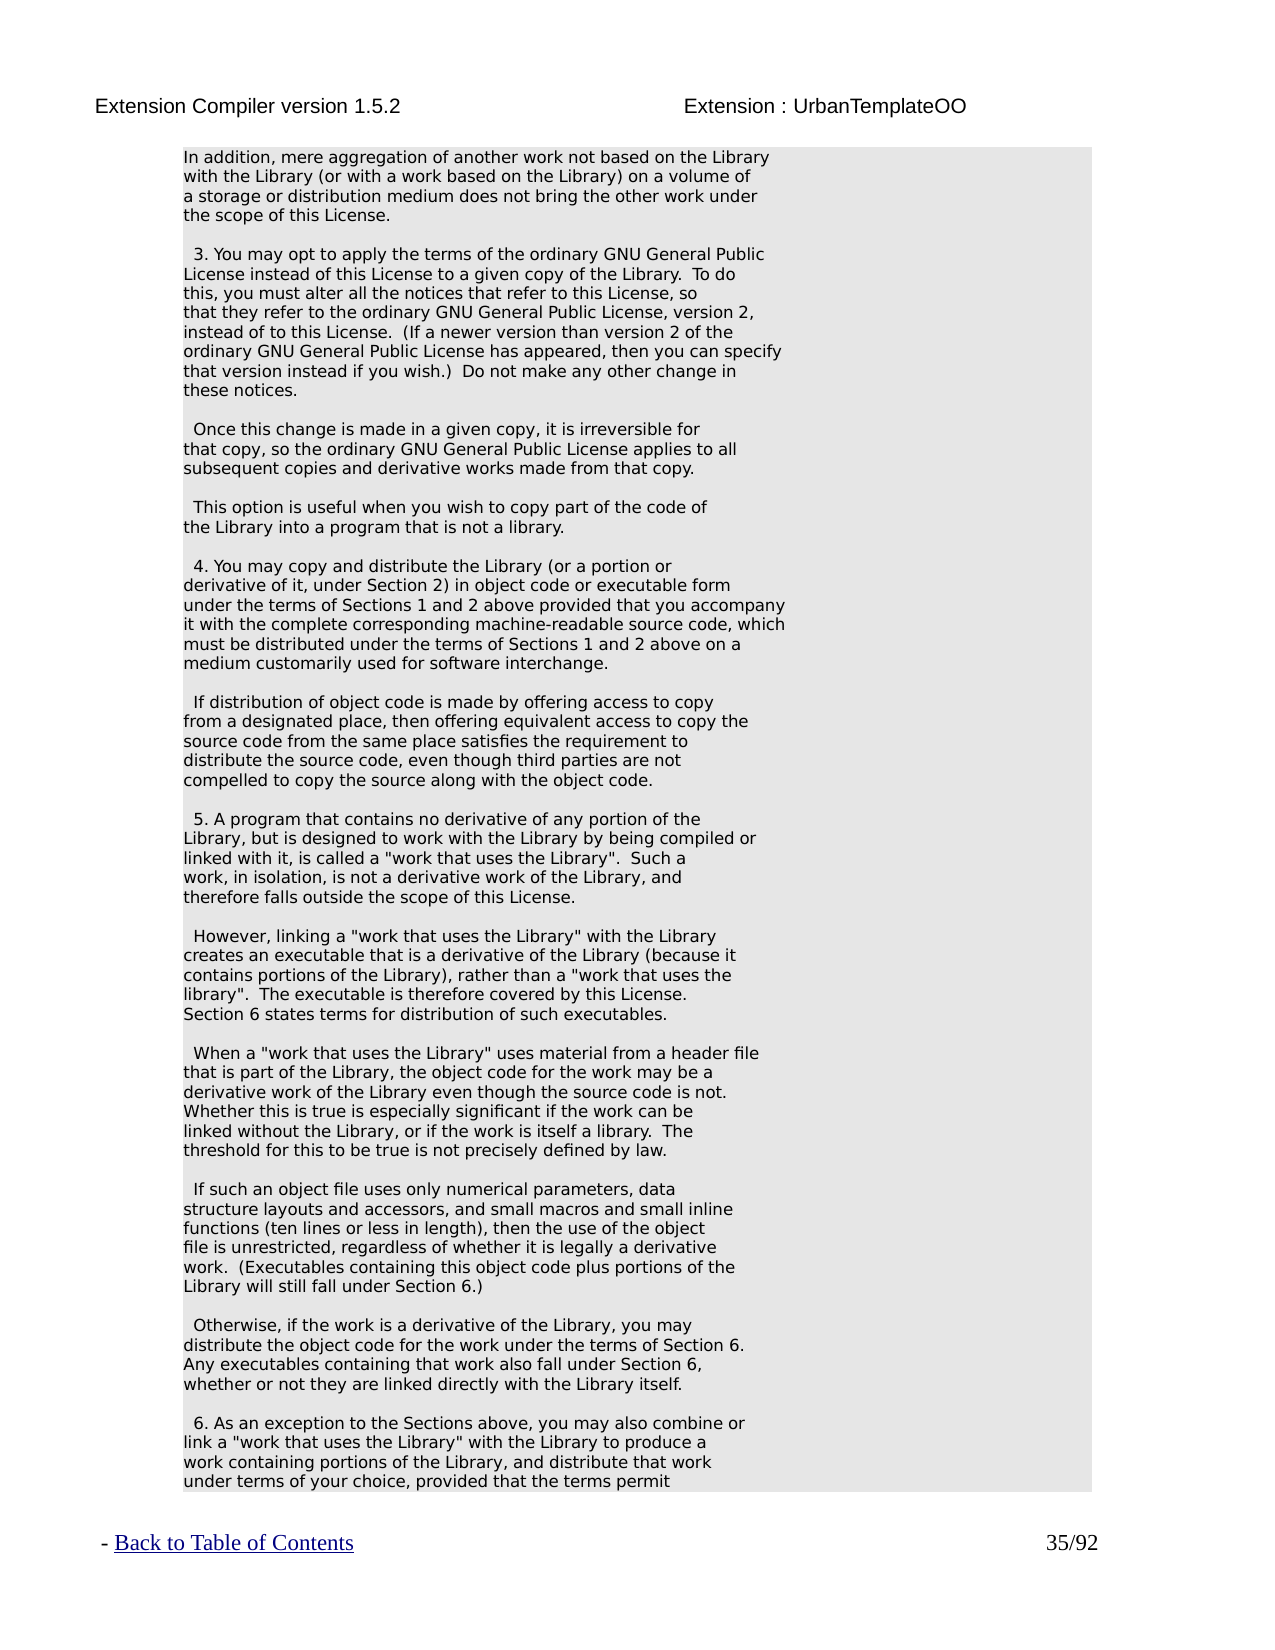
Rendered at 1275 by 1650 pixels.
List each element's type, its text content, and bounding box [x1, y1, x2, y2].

text This option is useful when you wish to copy part of the code of [183, 498, 1092, 518]
text link a "work that uses the Library" with the Library to produce a [183, 1433, 1092, 1453]
text If distribution of object code is made by offering access to copy [183, 693, 1092, 712]
text from a designated place, then offering equivalent access to copy the [183, 712, 1092, 732]
text License instead of this License to a given copy of the Library. To do [183, 264, 1092, 284]
text file is unrestricted, regardless of whether it is legally a derivative [183, 1238, 1092, 1258]
text derivative work of the Library even though the source code is not. [183, 1082, 1092, 1102]
text linked without the Library, or if the work is itself a library. The [183, 1121, 1092, 1141]
text library". The executable is therefore covered by this License. [183, 985, 1092, 1004]
text subsequent copies and derivative works made from that copy. [183, 459, 1092, 479]
text distribute the object code for the work under the terms of Section 6. [183, 1336, 1092, 1355]
text threshold for this to be true is not precisely defined by law. [183, 1141, 1092, 1160]
text medium customarily used for software interchange. [183, 654, 1092, 673]
text linked with it, is called a "work that uses the Library". Such a [183, 849, 1092, 868]
text this, you must alter all the notices that refer to this License, so [183, 284, 1092, 303]
text Once this change is made in a given copy, it is irreversible for [183, 420, 1092, 440]
text Library will still fall under Section 6.) [183, 1277, 1092, 1297]
text with the Library (or with a work based on the Library) on a volume of [183, 167, 1092, 186]
text structure layouts and accessors, and small macros and small inline [183, 1199, 1092, 1219]
text that copy, so the ordinary GNU General Public License applies to all [183, 440, 1092, 459]
text under terms of your choice, provided that the terms permit [183, 1472, 1092, 1492]
text When a "work that uses the Library" uses material from a header file [183, 1043, 1092, 1063]
text However, linking a "work that uses the Library" with the Library [183, 927, 1092, 946]
text ordinary GNU General Public License has appeared, then you can specify [183, 342, 1092, 362]
text Library, but is designed to work with the Library by being compiled or [183, 829, 1092, 849]
text that version instead if you wish.) Do not make any other change in [183, 362, 1092, 381]
text a storage or distribution medium does not bring the other work under [183, 186, 1092, 206]
text therefore falls outside the scope of this License. [183, 888, 1092, 907]
text functions (ten lines or less in length), then the use of the object [183, 1219, 1092, 1238]
text Whether this is true is especially significant if the work can be [183, 1102, 1092, 1121]
text instead of to this License. (If a newer version than version 2 of the [183, 323, 1092, 342]
text that is part of the Library, the object code for the work may be a [183, 1063, 1092, 1082]
text creates an executable that is a derivative of the Library (because it [183, 946, 1092, 966]
text these notices. [183, 381, 1092, 401]
text If such an object file uses only numerical parameters, data [183, 1180, 1092, 1199]
text derivative of it, under Section 2) in object code or executable form [183, 576, 1092, 596]
text distribute the source code, even though third parties are not [183, 751, 1092, 771]
text 5. A program that contains no derivative of any portion of the [183, 810, 1092, 829]
text must be distributed under the terms of Sections 1 and 2 above on a [183, 634, 1092, 654]
text contains portions of the Library), rather than a "work that uses the [183, 966, 1092, 985]
text compelled to copy the source along with the object code. [183, 771, 1092, 790]
text it with the complete corresponding machine-readable source code, which [183, 615, 1092, 634]
text work, in isolation, is not a derivative work of the Library, and [183, 868, 1092, 888]
text under the terms of Sections 1 and 2 above provided that you accompany [183, 596, 1092, 615]
text work. (Executables containing this object code plus portions of the [183, 1258, 1092, 1277]
text that they refer to the ordinary GNU General Public License, version 2, [183, 303, 1092, 323]
text 3. You may opt to apply the terms of the ordinary GNU General Public [183, 245, 1092, 264]
text work containing portions of the Library, and distribute that work [183, 1453, 1092, 1472]
text 4. You may copy and distribute the Library (or a portion or [183, 557, 1092, 576]
text whether or not they are linked directly with the Library itself. [183, 1375, 1092, 1394]
text source code from the same place satisfies the requirement to [183, 732, 1092, 751]
text Any executables containing that work also fall under Section 6, [183, 1355, 1092, 1375]
text the scope of this License. [183, 206, 1092, 225]
text the Library into a program that is not a library. [183, 518, 1092, 537]
text Otherwise, if the work is a derivative of the Library, you may [183, 1316, 1092, 1336]
text 6. As an exception to the Sections above, you may also combine or [183, 1414, 1092, 1433]
text Section 6 states terms for distribution of such executables. [183, 1004, 1092, 1024]
text In addition, mere aggregation of another work not based on the Library [183, 147, 1092, 167]
